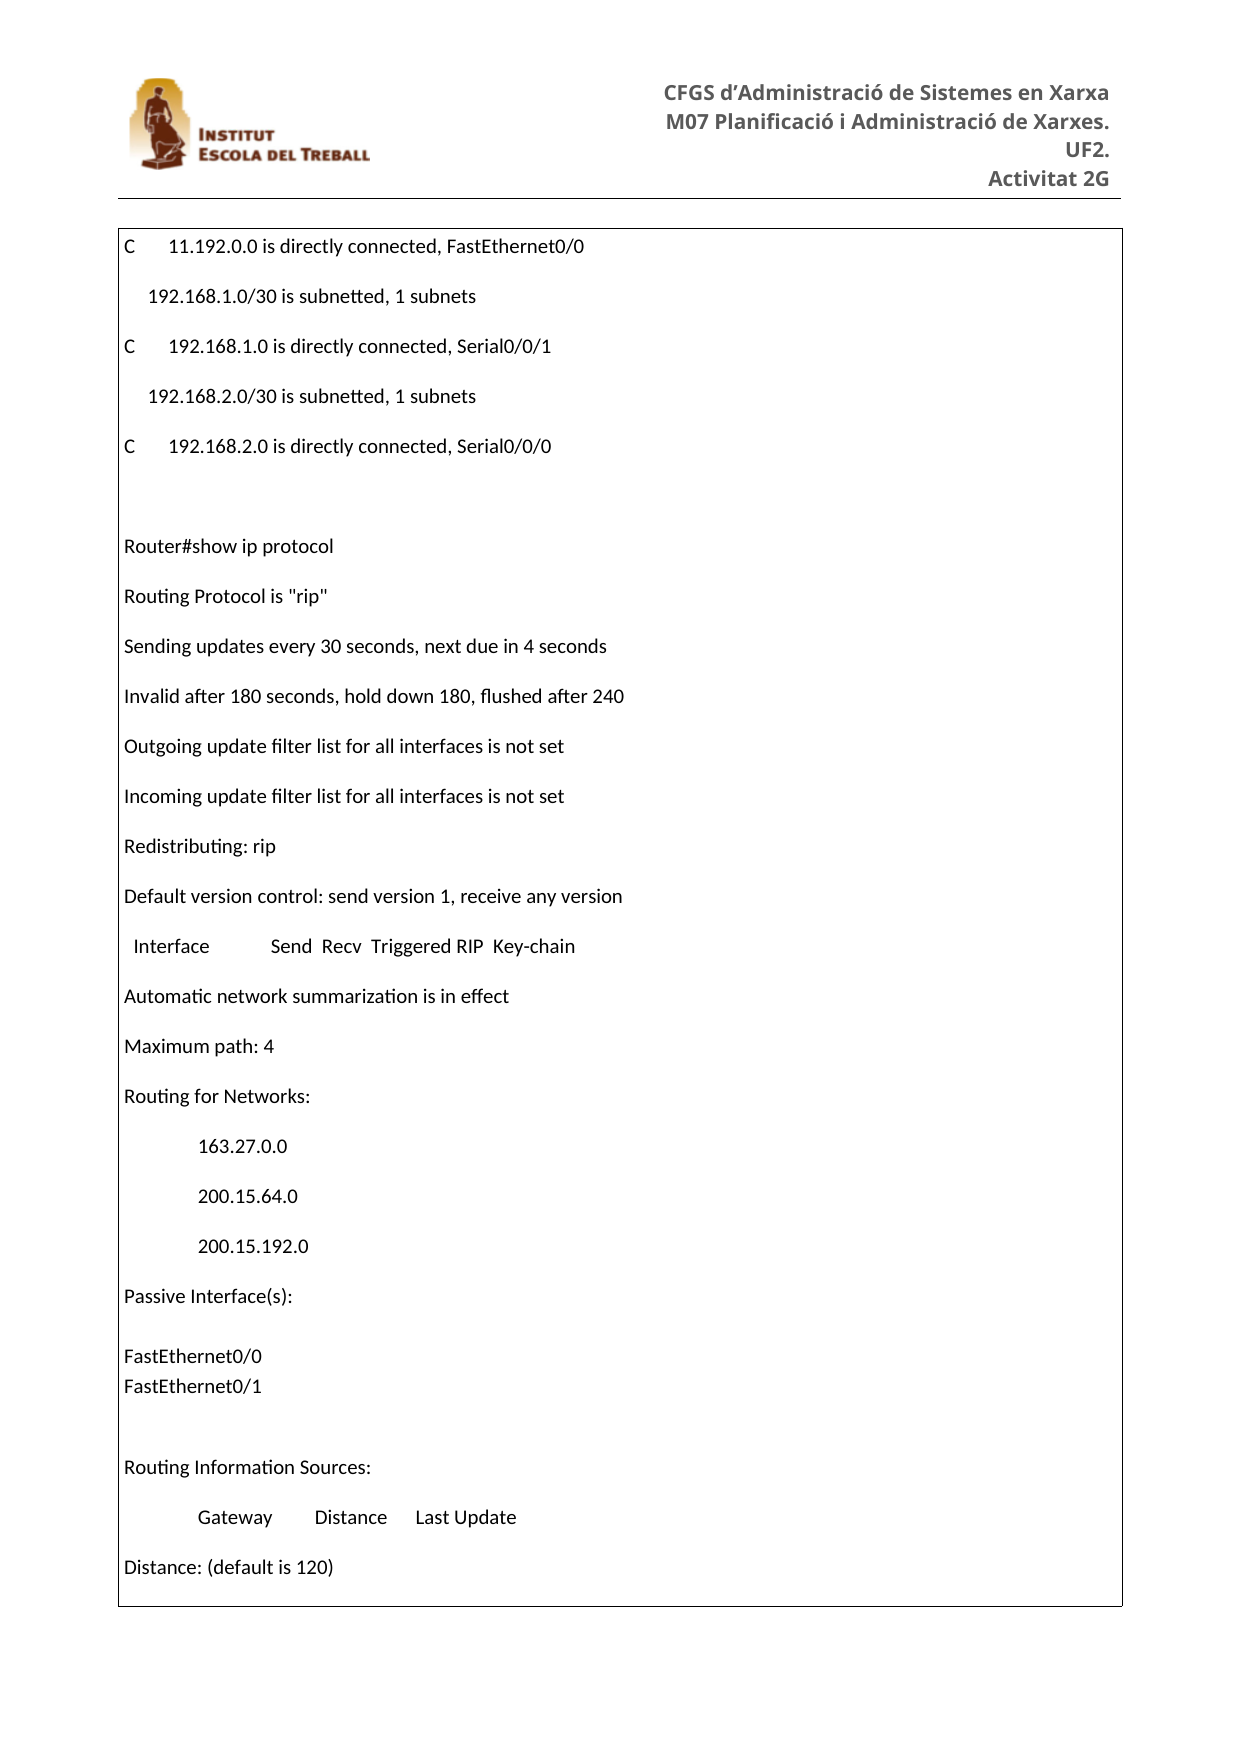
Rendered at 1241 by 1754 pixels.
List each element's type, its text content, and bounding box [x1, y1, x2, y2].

table_header C 11.192.0.0 is directly connected, FastEthernet0/0 192.168.1.0/30 is subnetted, 1 subnets C 192.168.1.0 is directly connected, Serial0/0/1 192.168.2.0/30 is subnetted, 1 subnets C 192.168.2.0 is directly connected, Serial0/0/0 Router#show ip protocol Routing Protocol is "rip" Sending updates every 30 seconds, next due in 4 seconds Invalid after 180 seconds, hold down 180, flushed after 240 Outgoing update filter list for all interfaces is not set Incoming update filter list for all interfaces is not set Redistributing: rip Default version control: send version 1, receive any version Interface Send Recv Triggered RIP Key-chain Automatic network summarization is in effect Maximum path: 4 Routing for Networks: 163.27.0.0 200.15.64.0 200.15.192.0 Passive Interface(s): FastEthernet0/0 FastEthernet0/1 Routing Information Sources: Gateway Distance Last Update Distance: (default is 120) [119, 229, 1122, 1606]
picture [129, 78, 370, 170]
